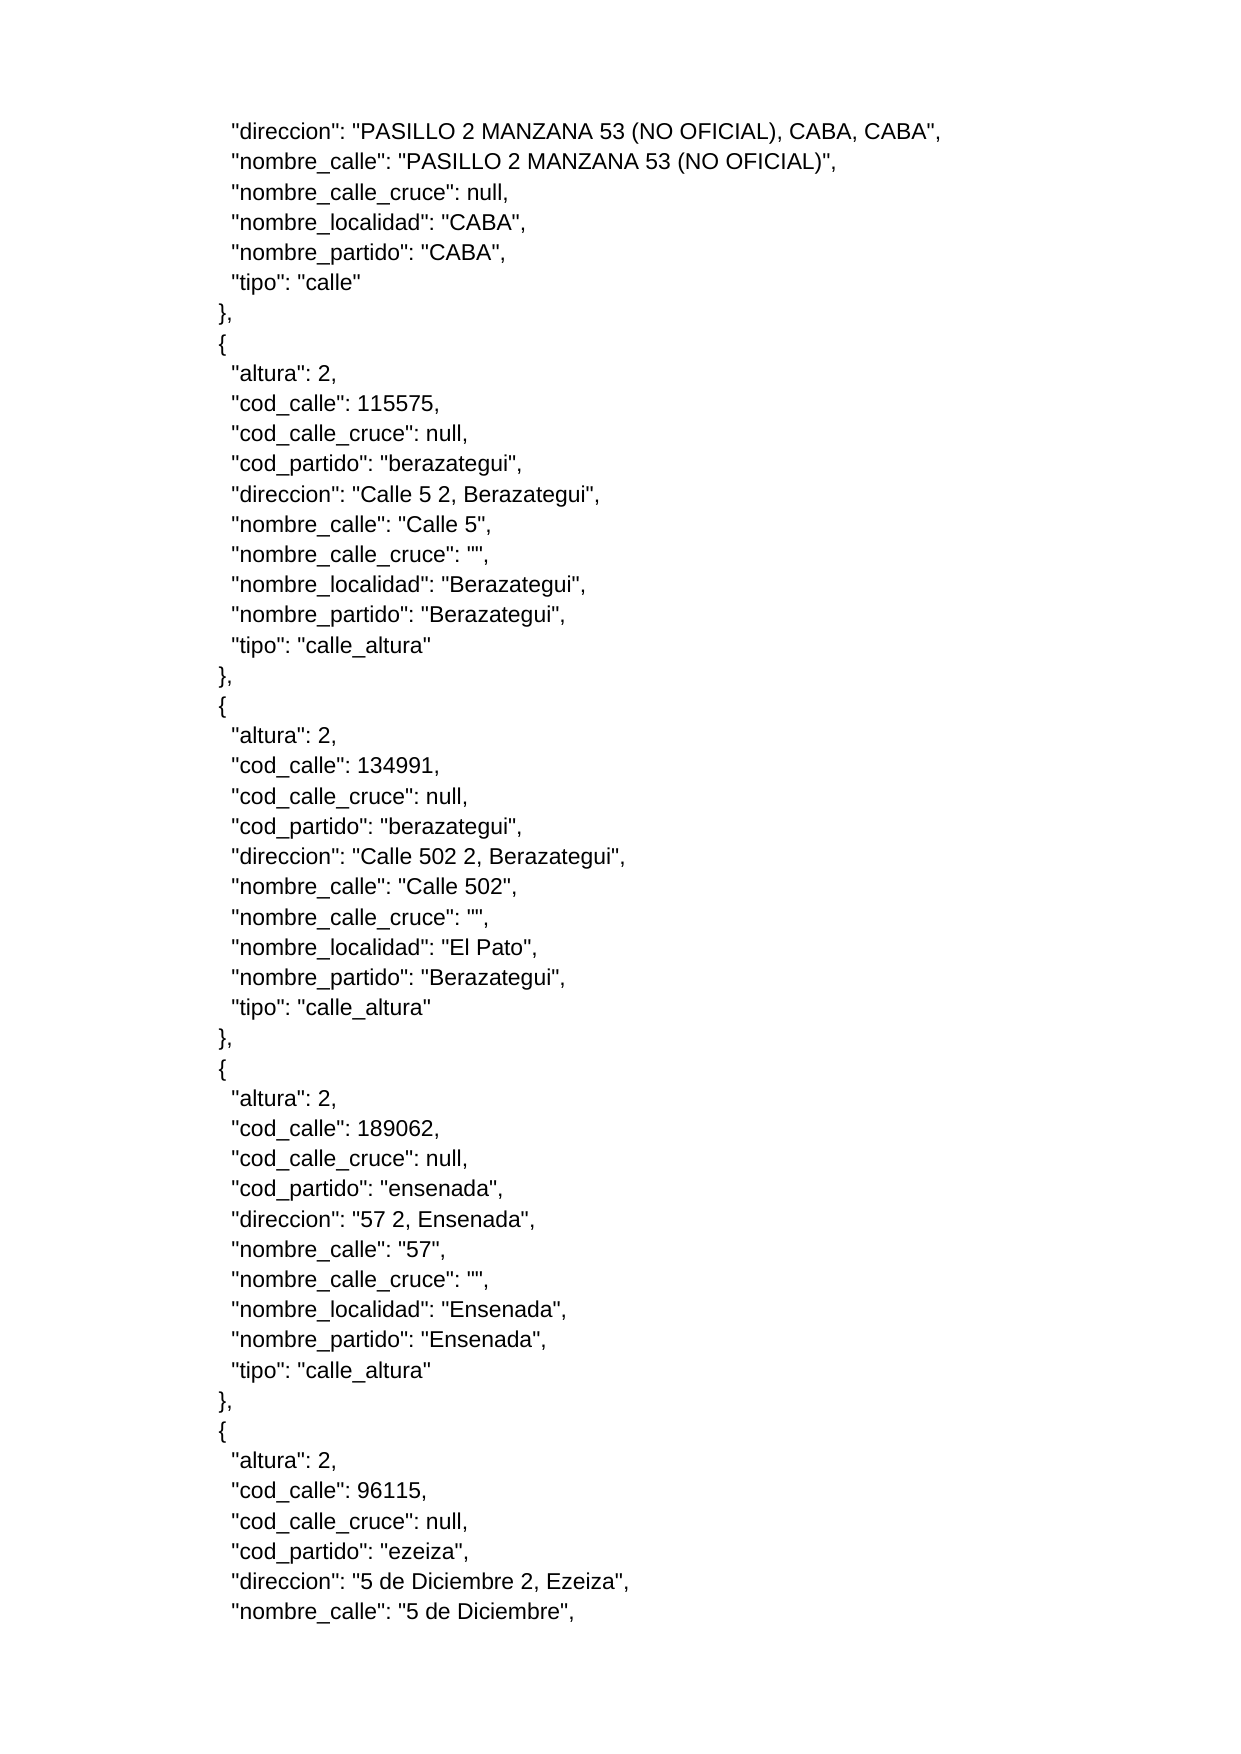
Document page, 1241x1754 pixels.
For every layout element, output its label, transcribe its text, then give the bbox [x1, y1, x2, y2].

text "cod_calle": 134991, [118, 752, 1122, 779]
text "cod_calle_cruce": null, [118, 1508, 1122, 1534]
text { [118, 329, 1122, 356]
text "altura": 2, [118, 1085, 1122, 1111]
text "cod_calle": 115575, [118, 390, 1122, 416]
text "nombre_calle_cruce": "", [118, 903, 1122, 930]
text "nombre_calle": "PASILLO 2 MANZANA 53 (NO OFICIAL)", [118, 148, 1122, 175]
text "nombre_localidad": "CABA", [118, 209, 1122, 235]
text "cod_calle_cruce": null, [118, 1145, 1122, 1172]
text "nombre_calle": "5 de Diciembre", [118, 1598, 1122, 1625]
text "nombre_partido": "Berazategui", [118, 601, 1122, 628]
text "tipo": "calle_altura" [118, 1357, 1122, 1383]
text "nombre_partido": "Ensenada", [118, 1326, 1122, 1353]
text "cod_calle_cruce": null, [118, 783, 1122, 809]
text "nombre_partido": "Berazategui", [118, 964, 1122, 990]
text "cod_calle_cruce": null, [118, 420, 1122, 447]
text "nombre_calle_cruce": "", [118, 1266, 1122, 1292]
text "altura": 2, [118, 360, 1122, 386]
text "cod_partido": "berazategui", [118, 450, 1122, 477]
text "nombre_localidad": "Ensenada", [118, 1296, 1122, 1323]
text { [118, 1417, 1122, 1443]
text }, [118, 662, 1122, 688]
text "cod_calle": 189062, [118, 1115, 1122, 1141]
text "direccion": "PASILLO 2 MANZANA 53 (NO OFICIAL), CABA, CABA", [118, 118, 1122, 144]
text "direccion": "5 de Diciembre 2, Ezeiza", [118, 1568, 1122, 1594]
text "direccion": "57 2, Ensenada", [118, 1206, 1122, 1232]
text "nombre_calle_cruce": null, [118, 178, 1122, 205]
text "cod_partido": "ensenada", [118, 1175, 1122, 1202]
text }, [118, 1024, 1122, 1051]
text "altura": 2, [118, 722, 1122, 749]
text "altura": 2, [118, 1447, 1122, 1474]
text "nombre_calle": "Calle 502", [118, 873, 1122, 900]
text "nombre_calle": "Calle 5", [118, 511, 1122, 537]
text }, [118, 1387, 1122, 1413]
text "nombre_localidad": "El Pato", [118, 934, 1122, 960]
text "direccion": "Calle 502 2, Berazategui", [118, 843, 1122, 869]
text "tipo": "calle_altura" [118, 632, 1122, 658]
text "cod_partido": "ezeiza", [118, 1538, 1122, 1564]
text { [118, 1054, 1122, 1081]
text "tipo": "calle_altura" [118, 994, 1122, 1021]
text "nombre_localidad": "Berazategui", [118, 571, 1122, 598]
text }, [118, 299, 1122, 326]
text "cod_calle": 96115, [118, 1477, 1122, 1504]
text "nombre_calle": "57", [118, 1236, 1122, 1262]
text "cod_partido": "berazategui", [118, 813, 1122, 839]
text "direccion": "Calle 5 2, Berazategui", [118, 481, 1122, 507]
text { [118, 692, 1122, 718]
text "nombre_partido": "CABA", [118, 239, 1122, 265]
text "nombre_calle_cruce": "", [118, 541, 1122, 567]
text "tipo": "calle" [118, 269, 1122, 296]
